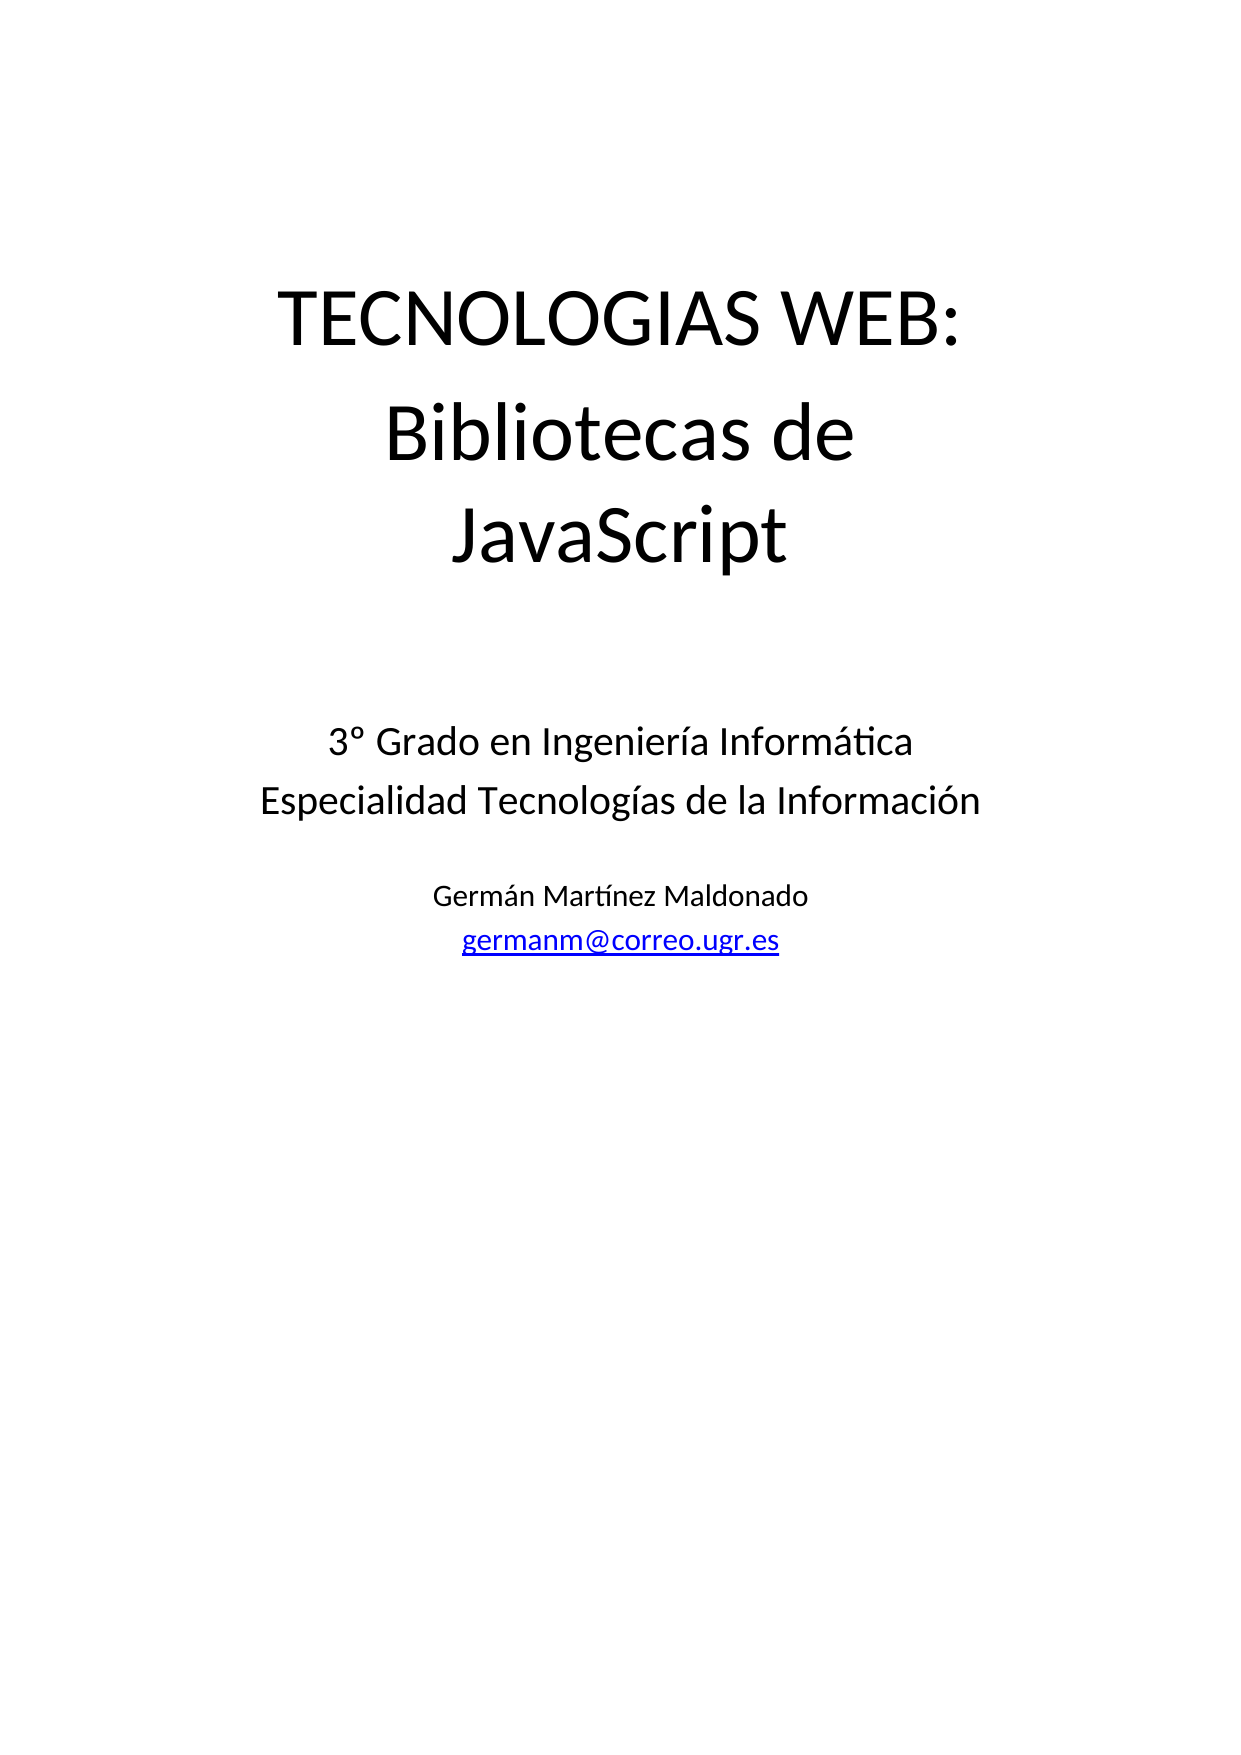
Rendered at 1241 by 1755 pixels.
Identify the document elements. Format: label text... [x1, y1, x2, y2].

text 3º Grado en Ingeniería Informática Especialidad Tecnologías de la Información [258, 715, 983, 824]
text Bibliotecas de JavaScript [208, 380, 1032, 583]
subtitle TECNOLOGIAS WEB: [175, 269, 1066, 364]
text Germán Martínez Maldonado germanm@correo.ugr.es [432, 876, 809, 958]
